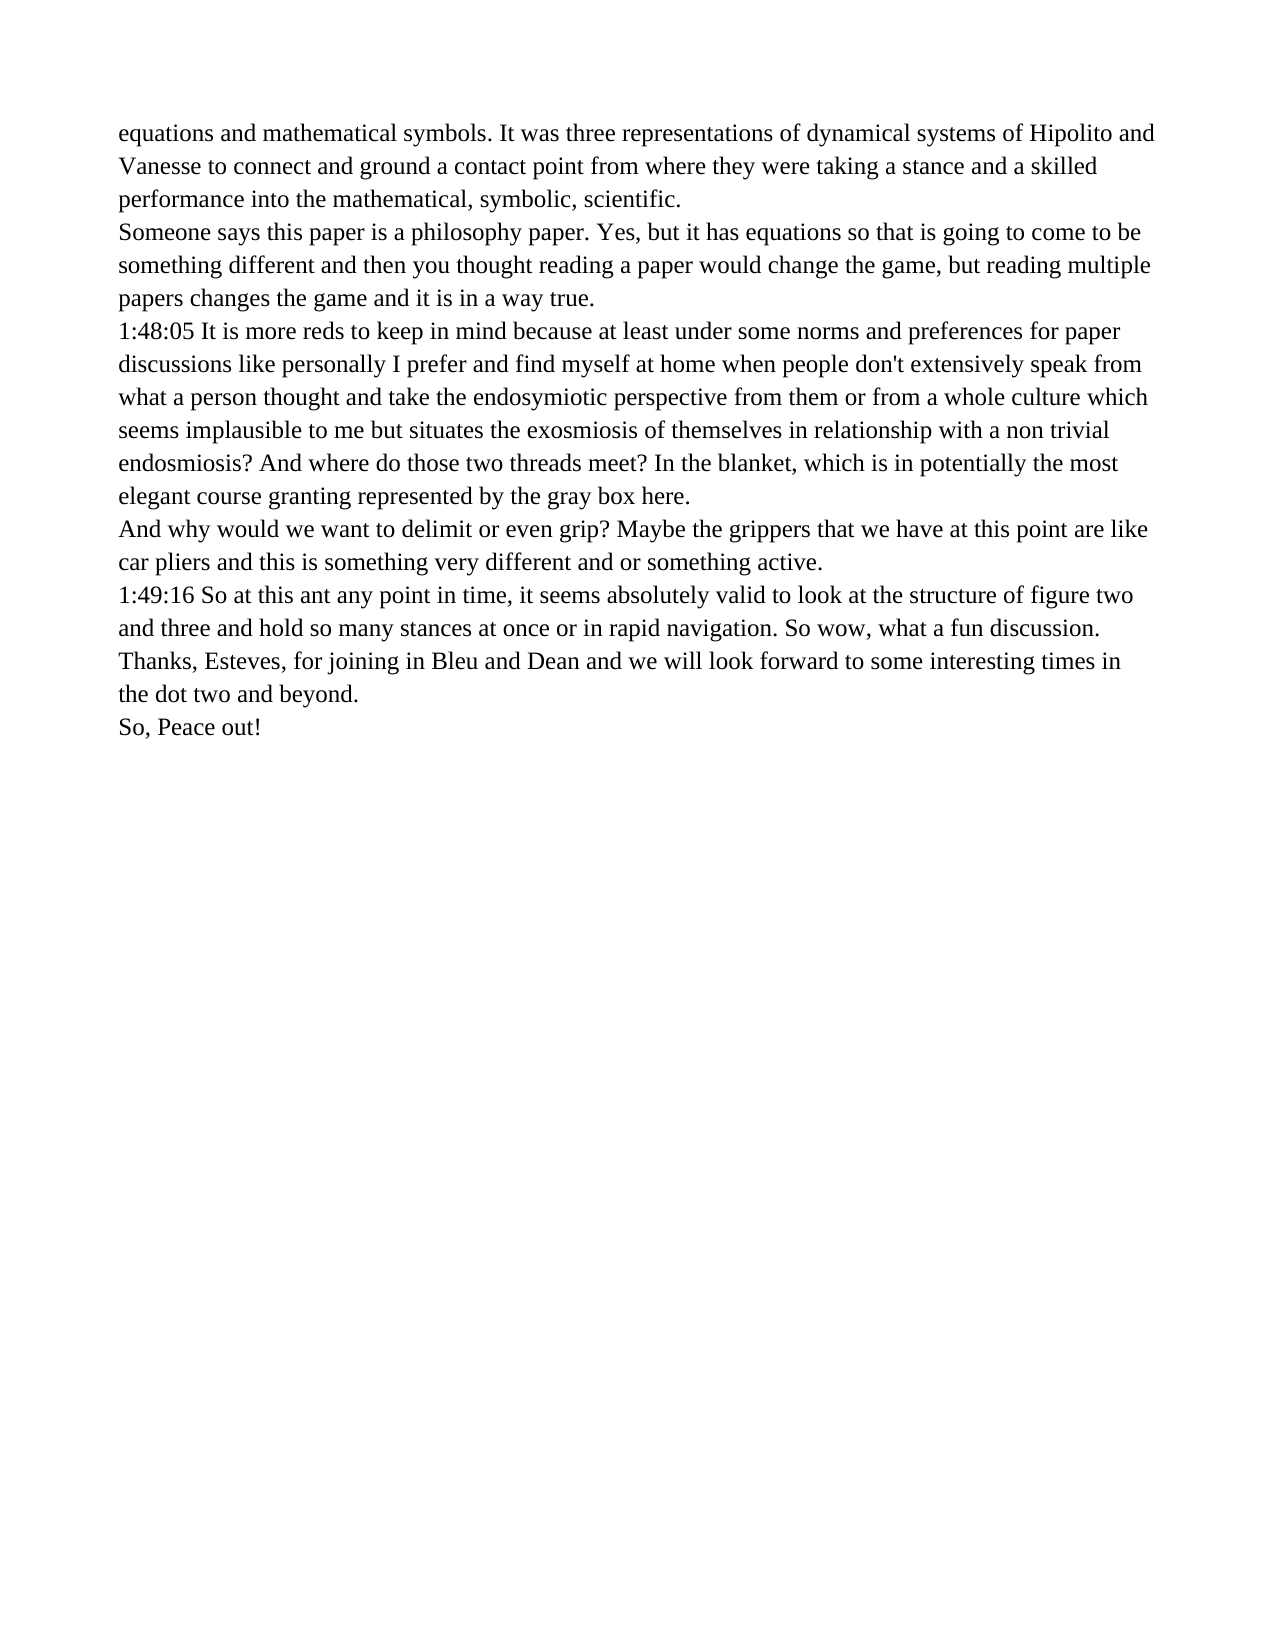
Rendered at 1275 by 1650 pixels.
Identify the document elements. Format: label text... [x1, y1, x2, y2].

text So, Peace out! [118, 712, 1157, 741]
text equations and mathematical symbols. It was three representations of dynamical systems of Hipolito and Vanesse to connect and ground a contact point from where they were taking a stance and a skilled performance into the mathematical, symbolic, scientific. [118, 118, 1157, 213]
text 1:49:16 So at this ant any point in time, it seems absolutely valid to look at the structure of figure two and three and hold so many stances at once or in rapid navigation. So wow, what a fun discussion. Thanks, Esteves, for joining in Bleu and Dean and we will look forward to some interesting times in the dot two and beyond. [118, 580, 1157, 708]
text 1:48:05 It is more reds to keep in mind because at least under some norms and preferences for paper discussions like personally I prefer and find myself at home when people don't extensively speak from what a person thought and take the endosymiotic perspective from them or from a whole culture which seems implausible to me but situates the exosmiosis of themselves in relationship with a non trivial endosmiosis? And where do those two threads meet? In the blanket, which is in potentially the most elegant course granting represented by the gray box here. [118, 316, 1157, 510]
text And why would we want to delimit or even grip? Maybe the grippers that we have at this point are like car pliers and this is something very different and or something active. [118, 514, 1157, 576]
text Someone says this paper is a philosophy paper. Yes, but it has equations so that is going to come to be something different and then you thought reading a paper would change the game, but reading multiple papers changes the game and it is in a way true. [118, 217, 1157, 312]
